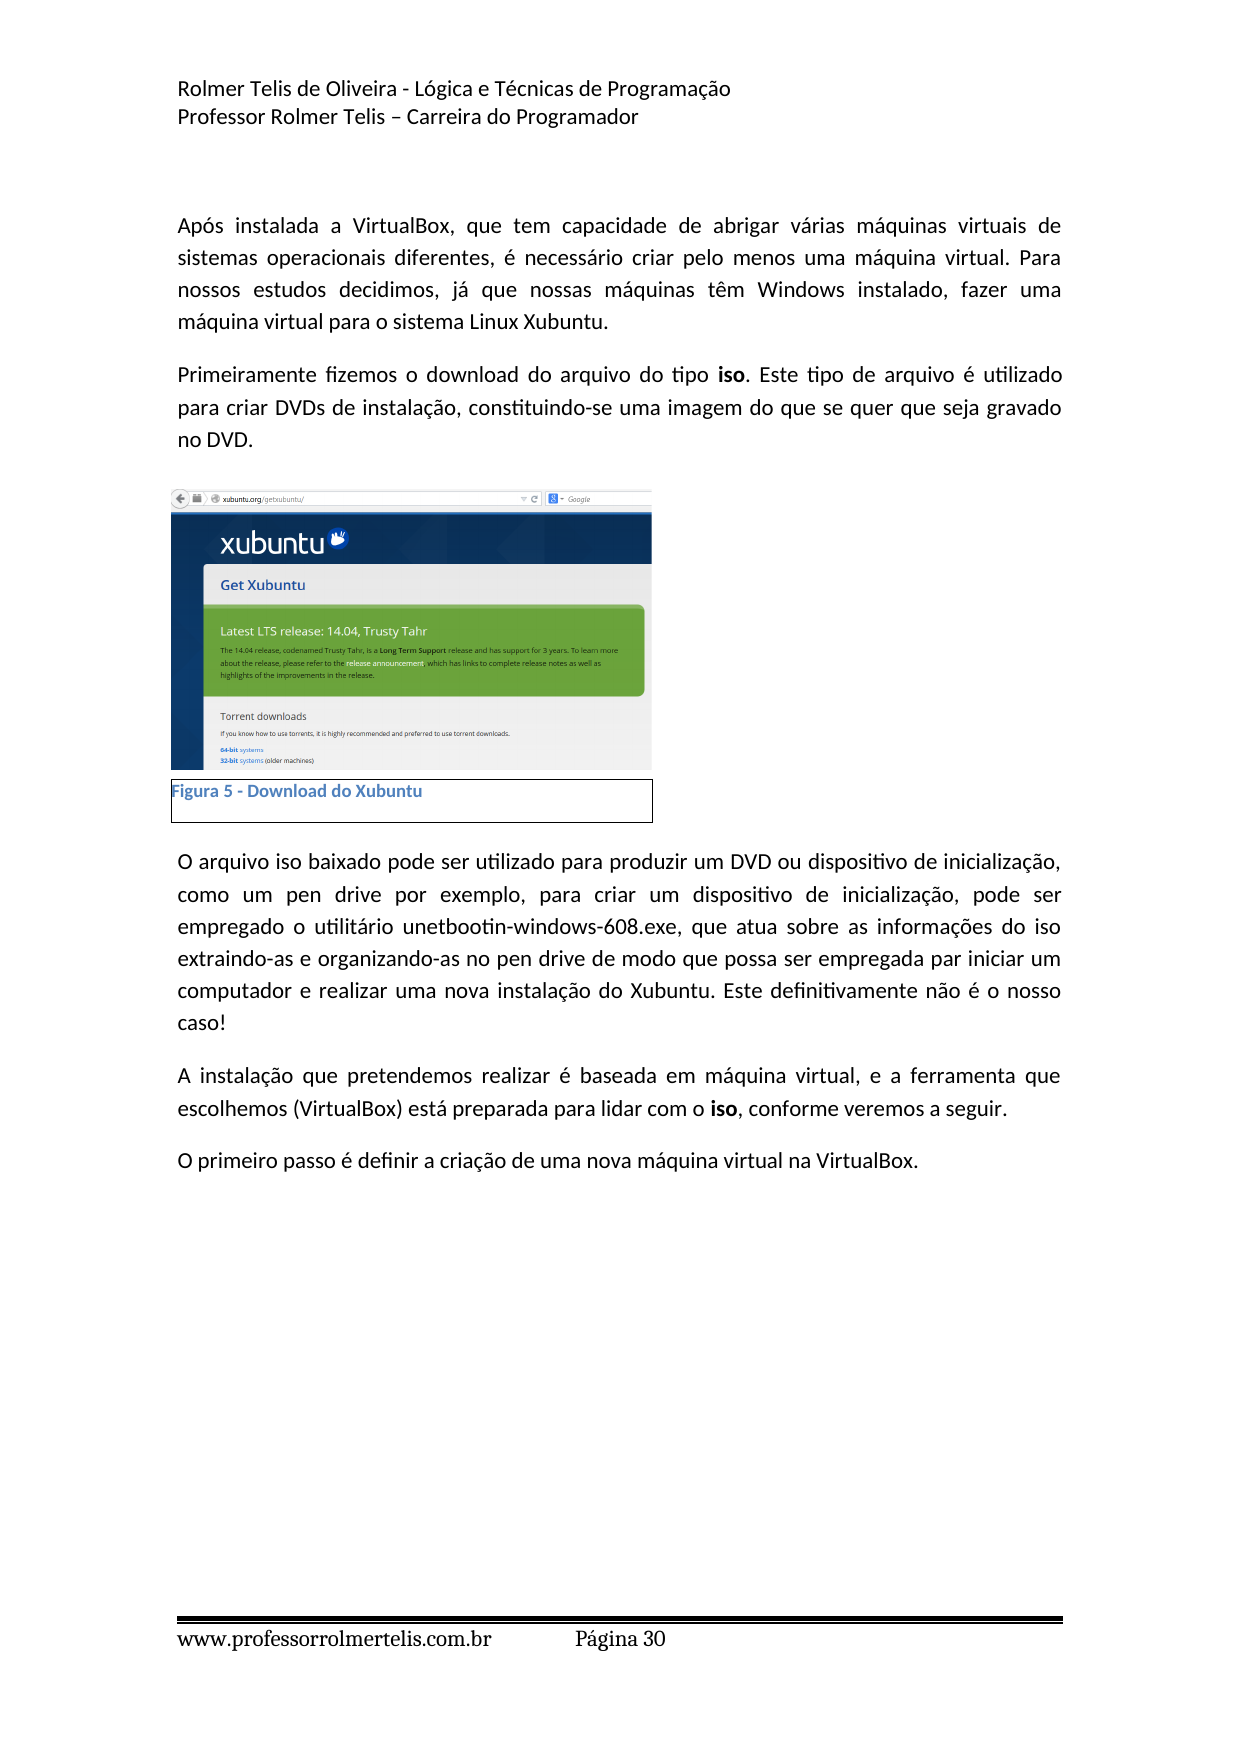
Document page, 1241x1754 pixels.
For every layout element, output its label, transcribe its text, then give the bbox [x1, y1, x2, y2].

text Primeiramente fizemos o download do arquivo do tipo iso. Este tipo de arquivo é utilizado para criar DVDs de instalação, constituindo-se uma imagem do que se quer que seja gravado no DVD. [177, 360, 1063, 453]
text O arquivo iso baixado pode ser utilizado para produzir um DVD ou dispositivo de inicialização, como um pen drive por exemplo, para criar um dispositivo de inicialização, pode ser empregado o utilitário unetbootin-windows-608.exe, que atua sobre as informações do iso extraindo-as e organizando-as no pen drive de modo que possa ser empregada par iniciar um computador e realizar uma nova instalação do Xubuntu. Este definitivamente não é o nosso caso! [177, 478, 1063, 1036]
text O primeiro passo é definir a criação de uma nova máquina virtual na VirtualBox. [177, 1147, 1063, 1175]
text Figura 5 - Download do Xubuntu [172, 780, 652, 802]
text A instalação que pretendemos realizar é baseada em máquina virtual, e a ferramenta que escolhemos (VirtualBox) está preparada para lidar com o iso, conforme veremos a seguir. [177, 1061, 1063, 1122]
picture [171, 489, 652, 770]
text Após instalada a VirtualBox, que tem capacidade de abrigar várias máquinas virtuais de sistemas operacionais diferentes, é necessário criar pelo menos uma máquina virtual. Para nossos estudos decidimos, já que nossas máquinas têm Windows instalado, fazer uma máquina virtual para o sistema Linux Xubuntu. [177, 211, 1063, 335]
